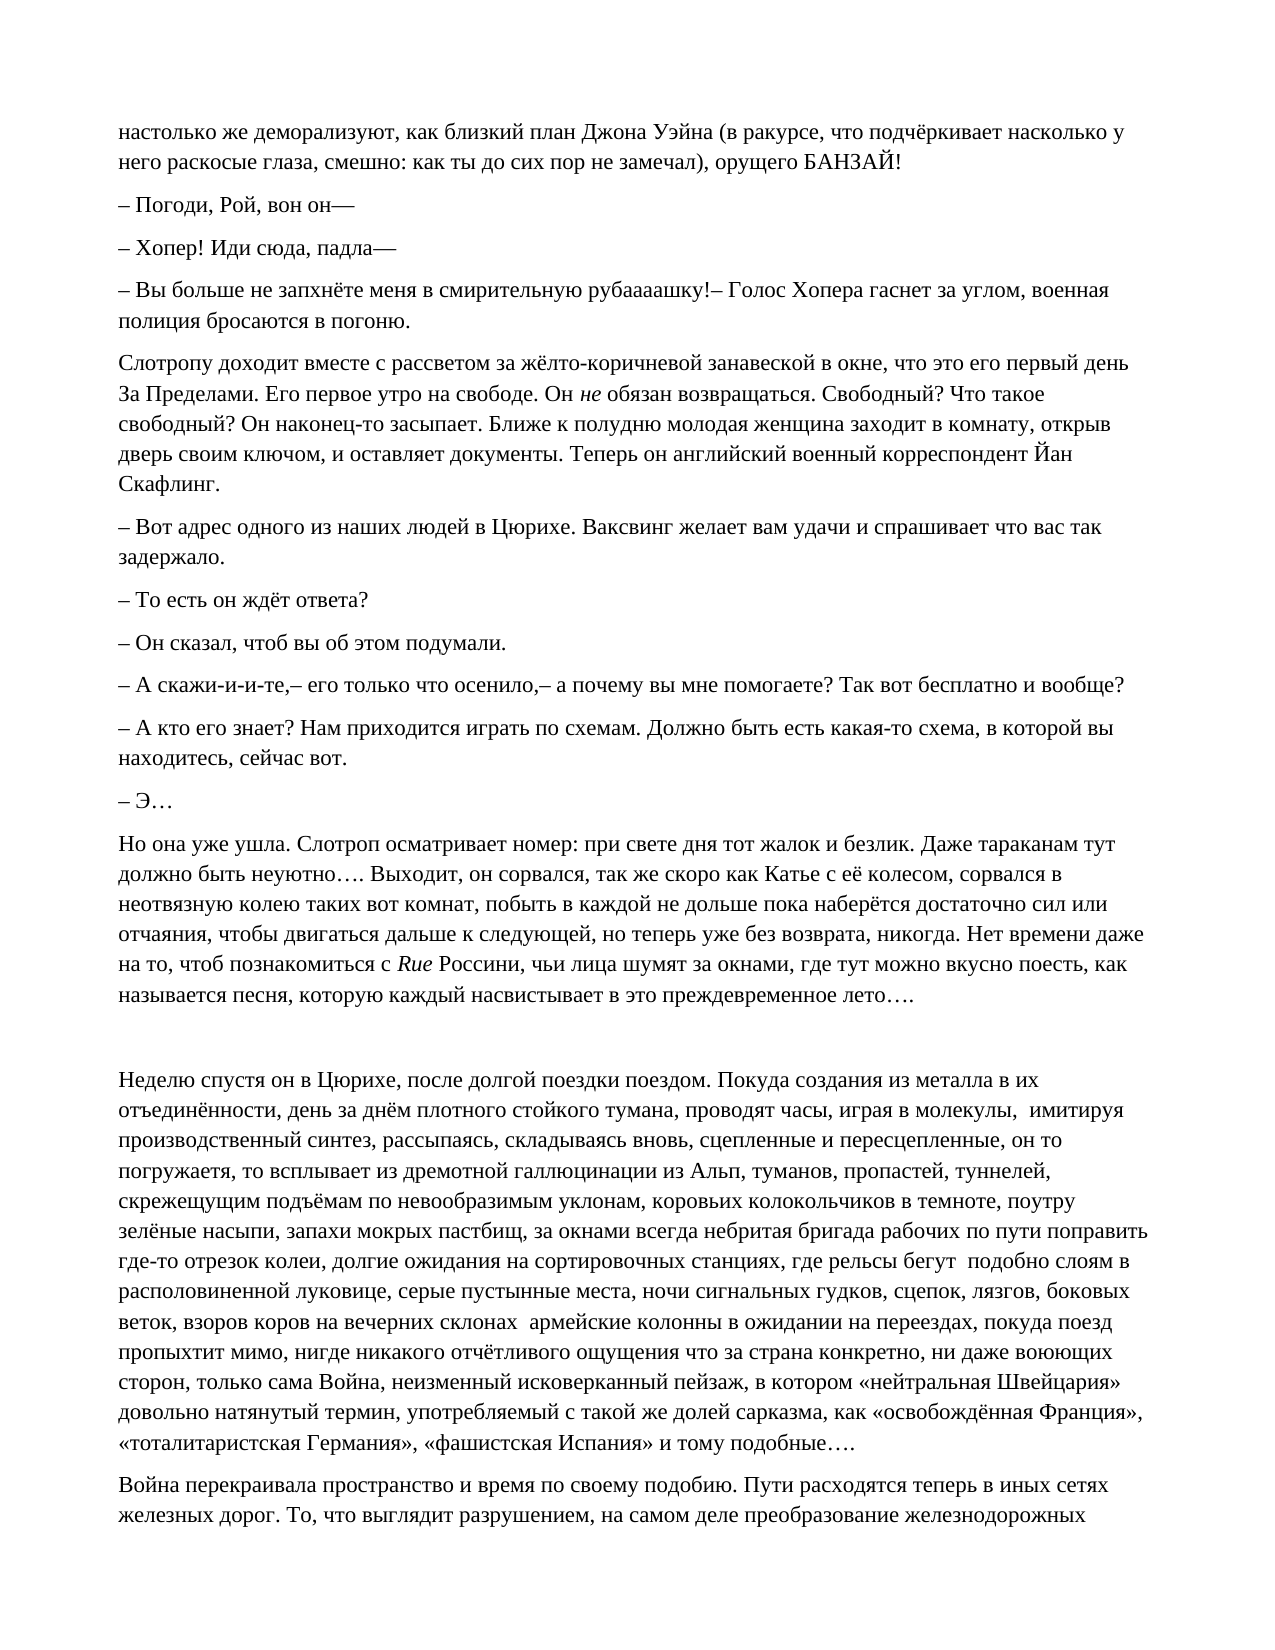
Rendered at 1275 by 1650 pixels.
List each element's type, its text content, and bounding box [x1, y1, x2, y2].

text – Хопер! Иди сюда, падла— [118, 234, 1157, 260]
text – Он сказал, чтоб вы об этом подумали. [118, 628, 1157, 655]
text Но она уже ушла. Слотроп осматривает номер: при свете дня тот жалок и безлик. Даже тараканам тут должно быть неуютно…. Выходит, он сорвался, так же скоро как Катье с её колесом, сорвался в неотвязную колею таких вот комнат, побыть в каждой не дольше пока наберётся достаточно сил или отчаяния, чтобы двигаться дальше к следующей, но теперь уже без возврата, никогда. Нет времени даже на то, чтоб познакомиться с Rue Россини, чьи лица шумят за окнами, где тут можно вкусно поесть, как называется песня, которую каждый насвистывает в это преждевременное лето…. [118, 829, 1157, 1007]
text – А кто его знает? Нам приходится играть по схемам. Должно быть есть какая-то схема, в которой вы находитесь, сейчас вот. [118, 714, 1157, 771]
text Неделю спустя он в Цюрихе, после долгой поездки поездом. Покуда создания из металла в их отъединённости, день за днём плотного стойкого тумана, проводят часы, играя в молекулы, имитируя производственный синтез, рассыпаясь, складываясь вновь, сцепленные и пересцепленные, он то погружаетя, то всплывает из дремотной галлюцинации из Альп, туманов, пропастей, туннелей, скрежещущим подъёмам по невообразимым уклонам, коровьих колокольчиков в темноте, поутру зелёные насыпи, запахи мокрых пастбищ, за окнами всегда небритая бригада рабочих по пути поправить где-то отрезок колеи, долгие ожидания на сортировочных станциях, где рельсы бегут подобно слоям в располовиненной луковице, серые пустынные места, ночи сигнальных гудков, сцепок, лязгов, боковых веток, взоров коров на вечерних склонах армейские колонны в ожидании на переездах, покуда поезд пропыхтит мимо, нигде никакого отчётливого ощущения что за страна конкретно, ни даже воюющих сторон, только сама Война, неизменный исковерканный пейзаж, в котором «нейтральная Швейцария» довольно натянутый термин, употребляемый с такой же долей сарказма, как «освобождённая Франция», «тоталитаристская Германия», «фашистская Испания» и тому подобные…. [118, 1066, 1157, 1455]
text настолько же деморализуют, как близкий план Джона Уэйна (в ракурсе, что подчёркивает насколько у него раскосые глаза, смешно: как ты до сих пор не замечал), орущего БАНЗАЙ! [118, 118, 1157, 175]
text – Вы больше не запхнёте меня в смирительную рубаааашку!– Голос Хопера гаснет за углом, военная полиция бросаются в погоню. [118, 276, 1157, 333]
text – Вот адрес одного из наших людей в Цюрихе. Ваксвинг желает вам удачи и спрашивает что вас так задержало. [118, 513, 1157, 569]
text Слотропу доходит вместе с рассветом за жёлто-коричневой занавеской в окне, что это его первый день За Пределами. Его первое утро на свободе. Он не обязан возвращаться. Свободный? Что такое свободный? Он наконец-то засыпает. Ближе к полудню молодая женщина заходит в комнату, открыв дверь своим ключом, и оставляет документы. Теперь он английский военный корреспондент Йан Скафлинг. [118, 349, 1157, 497]
text Война перекраивала пространство и время по своему подобию. Пути расходятся теперь в иных сетях железных дорог. То, что выглядит разрушением, на самом деле преобразование железнодорожных [118, 1471, 1157, 1528]
text – А скажи-и-и-те,– его только что осенило,– а почему вы мне помогаете? Так вот бесплатно и вообще? [118, 671, 1157, 698]
text – Э… [118, 787, 1157, 813]
text – То есть он ждёт ответа? [118, 586, 1157, 612]
text – Погоди, Рой, вон он— [118, 191, 1157, 217]
